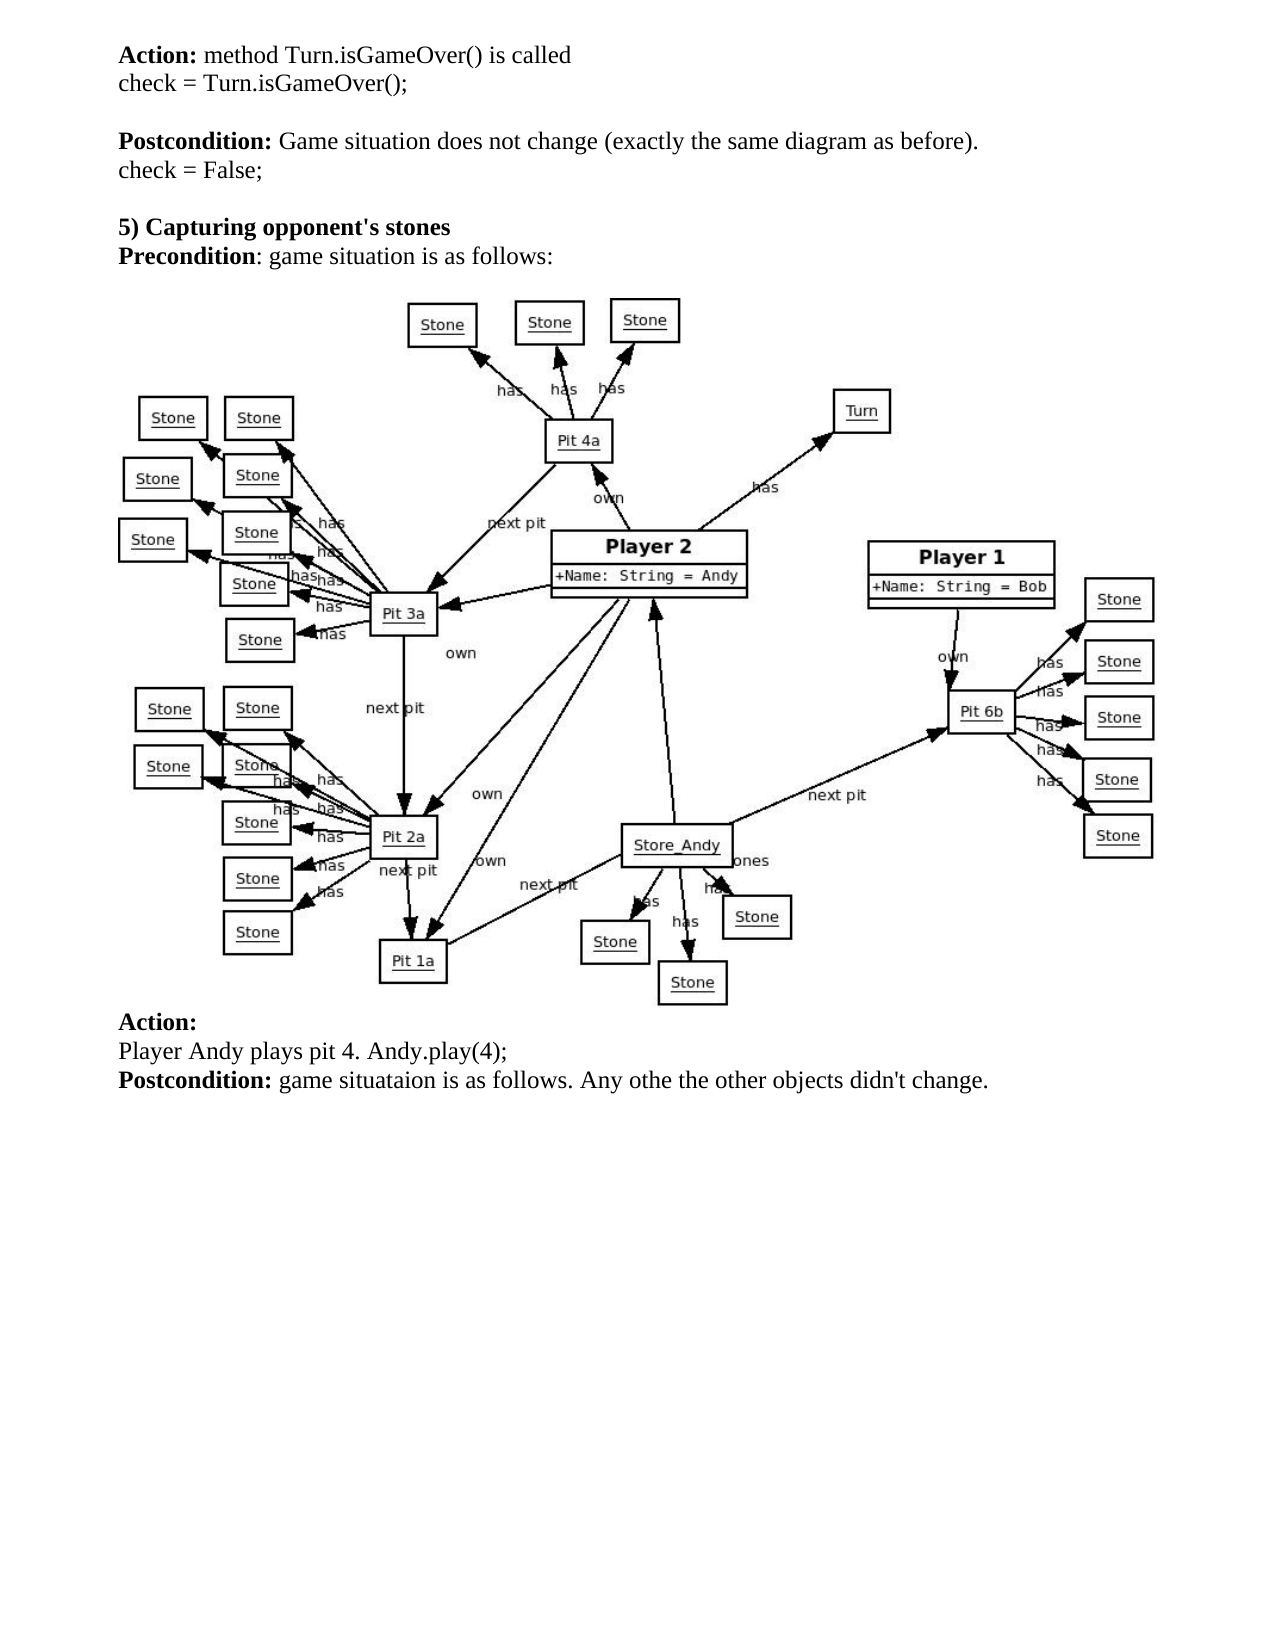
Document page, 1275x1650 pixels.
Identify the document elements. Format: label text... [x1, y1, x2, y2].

text 5) Capturing opponent's stones [118, 212, 1157, 241]
text Precondition: game situation is as follows: [118, 241, 1157, 270]
text check = Turn.isGameOver(); [118, 68, 1157, 97]
text Postcondition: game situataion is as follows. Any othe the other objects didn't change. [118, 1065, 1157, 1093]
text check = False; [118, 155, 1157, 183]
picture [118, 298, 1157, 1008]
text Action: method Turn.isGameOver() is called [118, 40, 1157, 68]
text Player Andy plays pit 4. Andy.play(4); [118, 1036, 1157, 1065]
text Postcondition: Game situation does not change (exactly the same diagram as before). [118, 126, 1157, 155]
text Action: [118, 1008, 1157, 1036]
